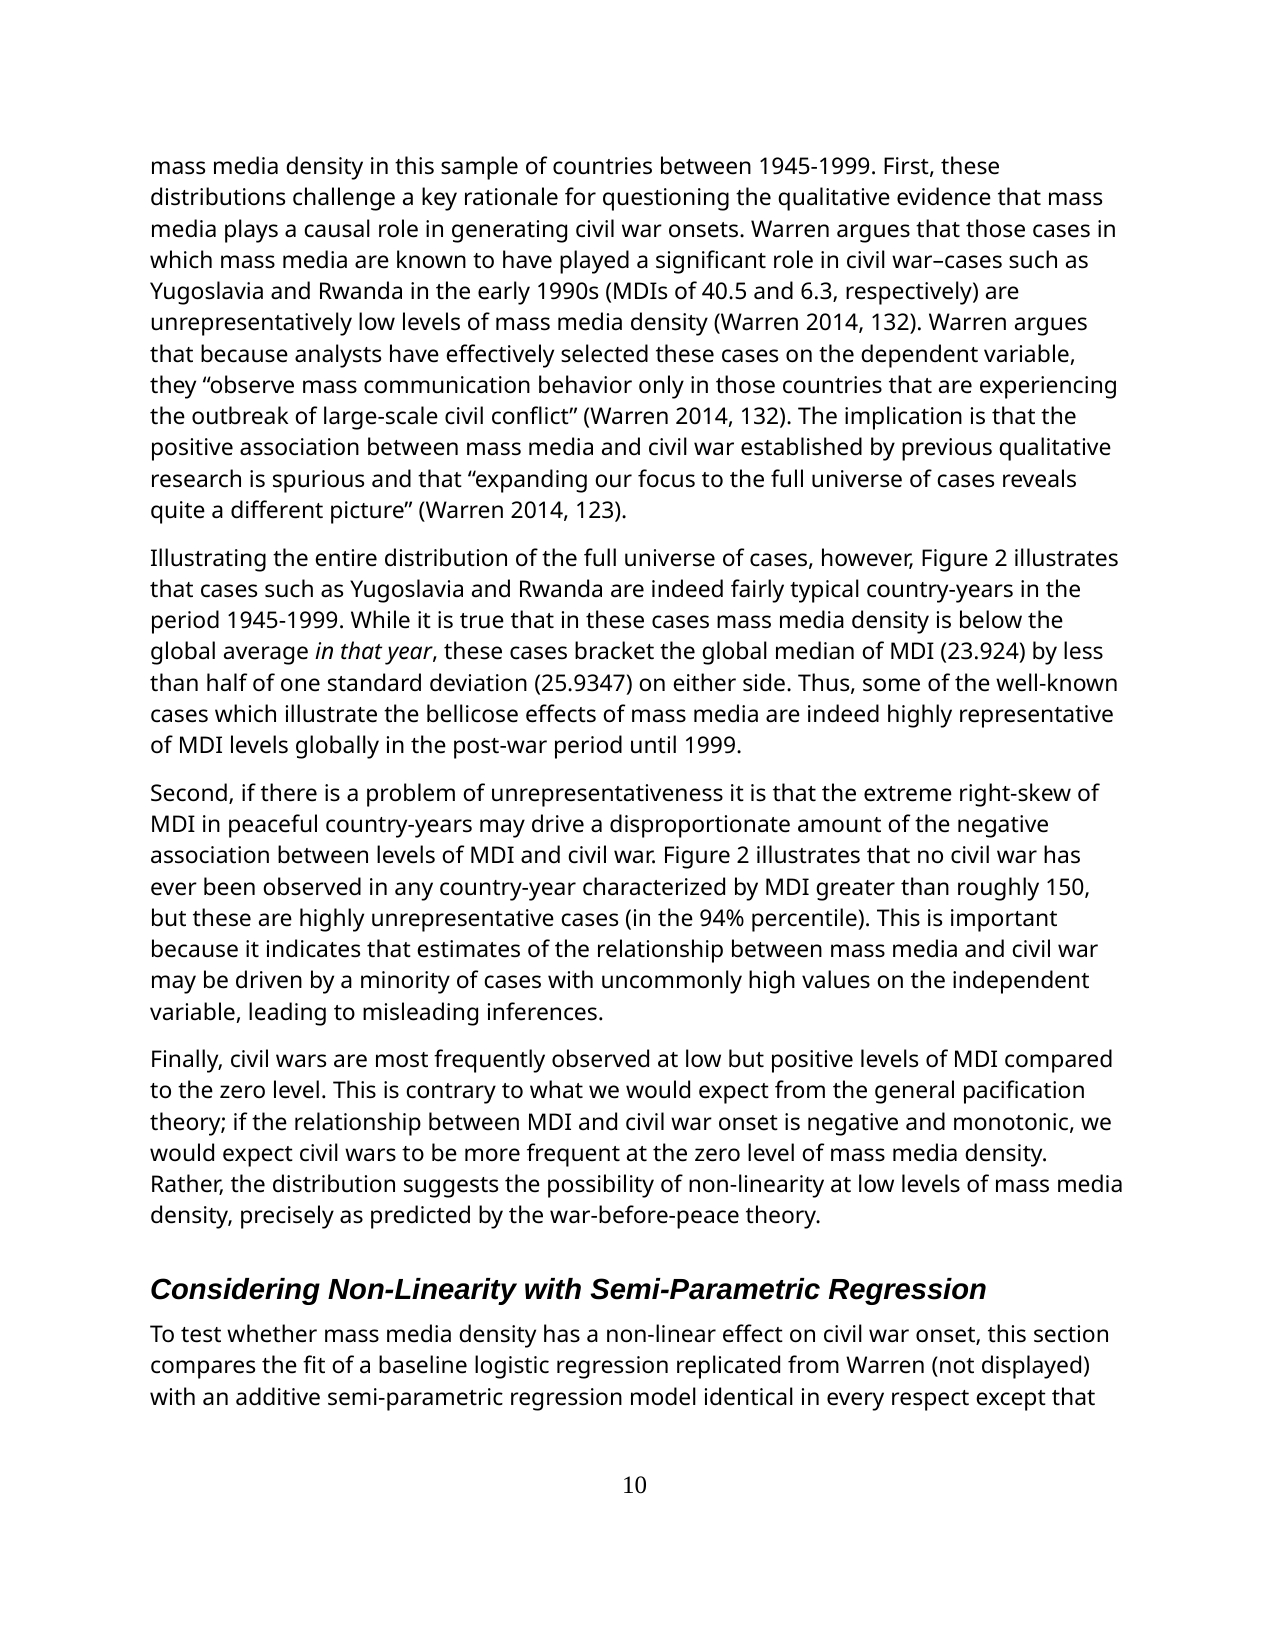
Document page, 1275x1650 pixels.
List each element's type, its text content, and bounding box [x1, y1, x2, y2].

text Finally, civil wars are most frequently observed at low but positive levels of MDI compared to the zero level. This is contrary to what we would expect from the general pacification theory; if the relationship between MDI and civil war onset is negative and monotonic, we would expect civil wars to be more frequent at the zero level of mass media density. Rather, the distribution suggests the possibility of non-linearity at low levels of mass media density, precisely as predicted by the war-before-peace theory. [150, 1043, 1125, 1231]
subtitle Considering Non-Linearity with Semi-Parametric Regression [150, 1272, 1125, 1306]
text mass media density in this sample of countries between 1945-1999. First, these distributions challenge a key rationale for questioning the qualitative evidence that mass media plays a causal role in generating civil war onsets. Warren argues that those cases in which mass media are known to have played a significant role in civil war–cases such as Yugoslavia and Rwanda in the early 1990s (MDIs of 40.5 and 6.3, respectively) are unrepresentatively low levels of mass media density (Warren 2014, 132). Warren argues that because analysts have effectively selected these cases on the dependent variable, they “observe mass communication behavior only in those countries that are experiencing the outbreak of large-scale civil conflict” (Warren 2014, 132). The implication is that the positive association between mass media and civil war established by previous qualitative research is spurious and that “expanding our focus to the full universe of cases reveals quite a different picture” (Warren 2014, 123). [150, 150, 1125, 525]
text Second, if there is a problem of unrepresentativeness it is that the extreme right-skew of MDI in peaceful country-years may drive a disproportionate amount of the negative association between levels of MDI and civil war. Figure 2 illustrates that no civil war has ever been observed in any country-year characterized by MDI greater than roughly 150, but these are highly unrepresentative cases (in the 94% percentile). This is important because it indicates that estimates of the relationship between mass media and civil war may be driven by a minority of cases with uncommonly high values on the independent variable, leading to misleading inferences. [150, 777, 1125, 1027]
text To test whether mass media density has a non-linear effect on civil war onset, this section compares the fit of a baseline logistic regression replicated from Warren (not displayed) with an additive semi-parametric regression model identical in every respect except that [150, 1318, 1125, 1412]
text Illustrating the entire distribution of the full universe of cases, however, Figure 2 illustrates that cases such as Yugoslavia and Rwanda are indeed fairly typical country-years in the period 1945-1999. While it is true that in these cases mass media density is below the global average in that year, these cases bracket the global median of MDI (23.924) by less than half of one standard deviation (25.9347) on either side. Thus, some of the well-known cases which illustrate the bellicose effects of mass media are indeed highly representative of MDI levels globally in the post-war period until 1999. [150, 541, 1125, 760]
